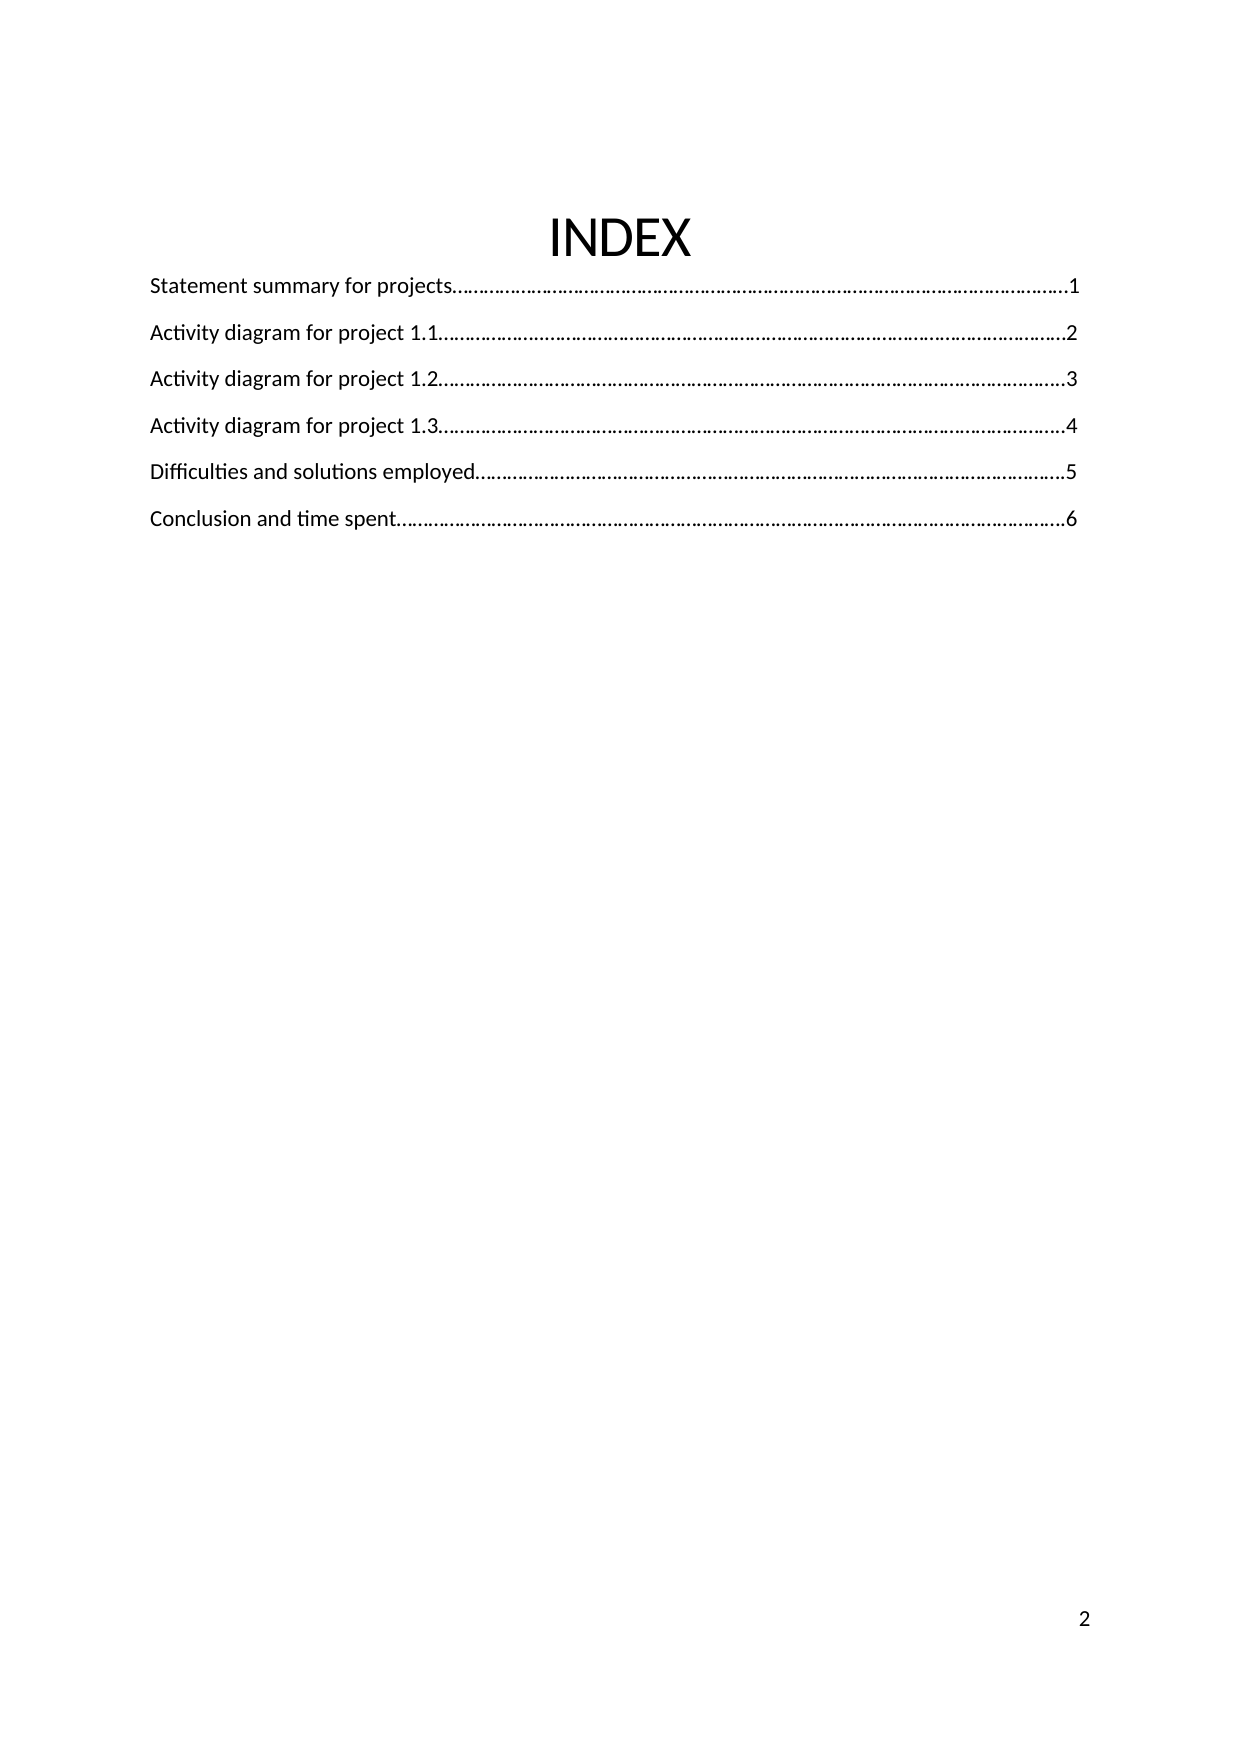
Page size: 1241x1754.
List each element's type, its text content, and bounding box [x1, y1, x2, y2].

text Activity diagram for project 1.2………………………………………………………………………………………………………..3 [150, 364, 1090, 392]
text Activity diagram for project 1.1………………..………………………………………………………………………………………2 [150, 318, 1090, 346]
text Statement summary for projects………………………………………………………………………………………………………1 [150, 271, 1090, 299]
text Conclusion and time spent……………………………………………………………………………………………………………….6 [150, 504, 1090, 532]
text Difficulties and solutions employed………………………………………………………………………………………………….5 [150, 457, 1090, 485]
title INDEX [150, 200, 1090, 271]
text Activity diagram for project 1.3………………………………………………………………………………………………………..4 [150, 411, 1090, 439]
